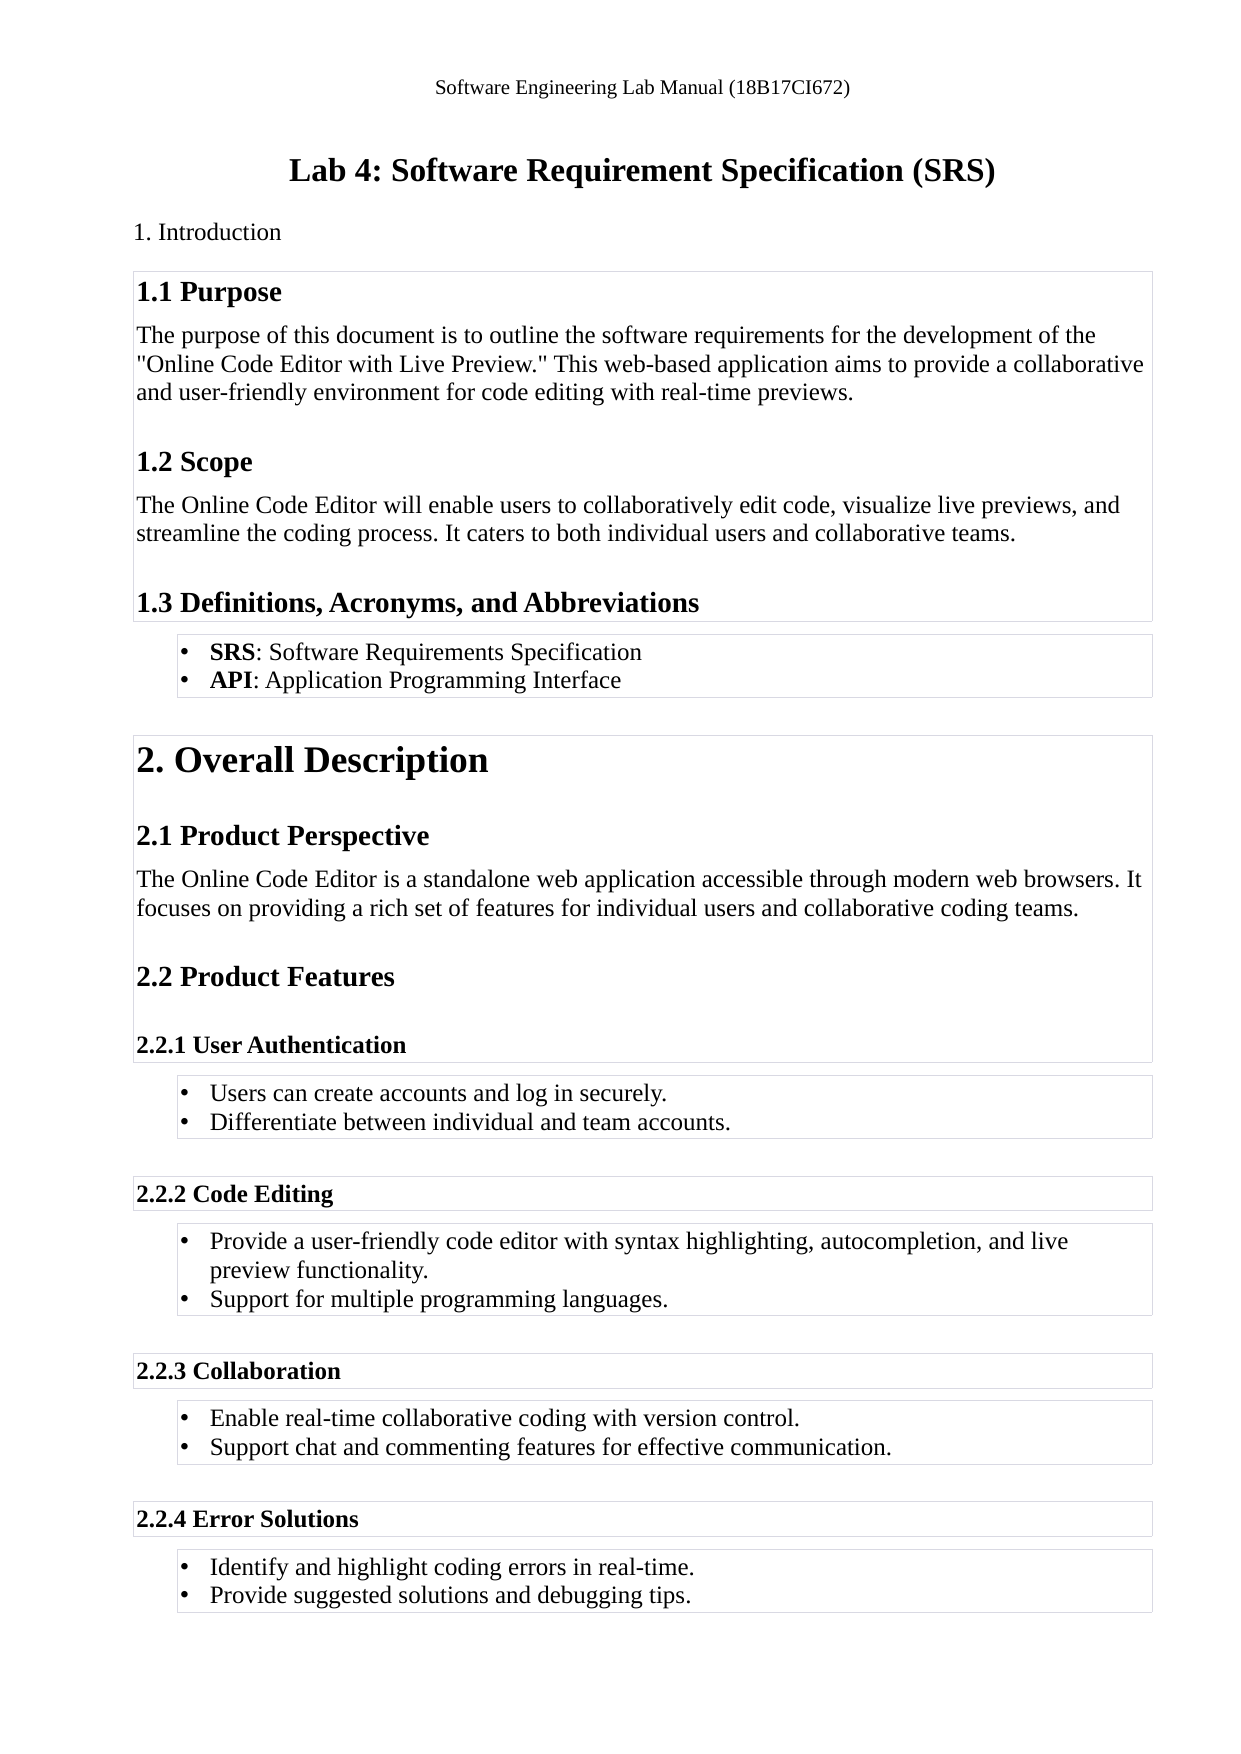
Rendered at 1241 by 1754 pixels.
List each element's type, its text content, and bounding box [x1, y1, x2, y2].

subtitle 1.1 Purpose [134, 272, 1152, 307]
list Support chat and commenting features for effective communication. [178, 1429, 1152, 1464]
subtitle 1.2 Scope [134, 441, 1152, 477]
list Provide a user-friendly code editor with syntax highlighting, autocompletion, and live preview functionality. [178, 1224, 1152, 1281]
text Lab 4: Software Requirement Specification (SRS) [133, 150, 1152, 188]
subtitle 1.3 Definitions, Acronyms, and Abbreviations [134, 582, 1152, 621]
list SRS: Software Requirements Specification [178, 635, 1152, 662]
list Users can create accounts and log in securely. [178, 1076, 1152, 1103]
text The purpose of this document is to outline the software requirements for the development of the "Online Code Editor with Live Preview." This web-based application aims to provide a collaborative and user-friendly environment for code editing with real-time previews. [134, 317, 1152, 406]
list API: Application Programming Interface [178, 662, 1152, 697]
subtitle 2.1 Product Perspective [134, 815, 1152, 852]
text The Online Code Editor is a standalone web application accessible through modern web browsers. It focuses on providing a rich set of features for individual users and collaborative coding teams. [134, 861, 1152, 922]
list Enable real-time collaborative coding with version control. [178, 1401, 1152, 1429]
list Differentiate between individual and team accounts. [178, 1103, 1152, 1138]
subtitle 2.2.2 Code Editing [134, 1177, 1152, 1210]
subtitle 2.2.4 Error Solutions [134, 1502, 1152, 1536]
text 1. Introduction [133, 217, 1152, 246]
subtitle 2. Overall Description [134, 736, 1152, 781]
subtitle 2.2.3 Collaboration [134, 1354, 1152, 1388]
text The Online Code Editor will enable users to collaboratively edit code, visualize live previews, and streamline the coding process. It caters to both individual users and collaborative teams. [134, 487, 1152, 547]
list Support for multiple programming languages. [178, 1281, 1152, 1315]
subtitle 2.2.1 User Authentication [134, 1027, 1152, 1062]
list Provide suggested solutions and debugging tips. [178, 1577, 1152, 1612]
list Identify and highlight coding errors in real-time. [178, 1550, 1152, 1577]
subtitle 2.2 Product Features [134, 956, 1152, 993]
